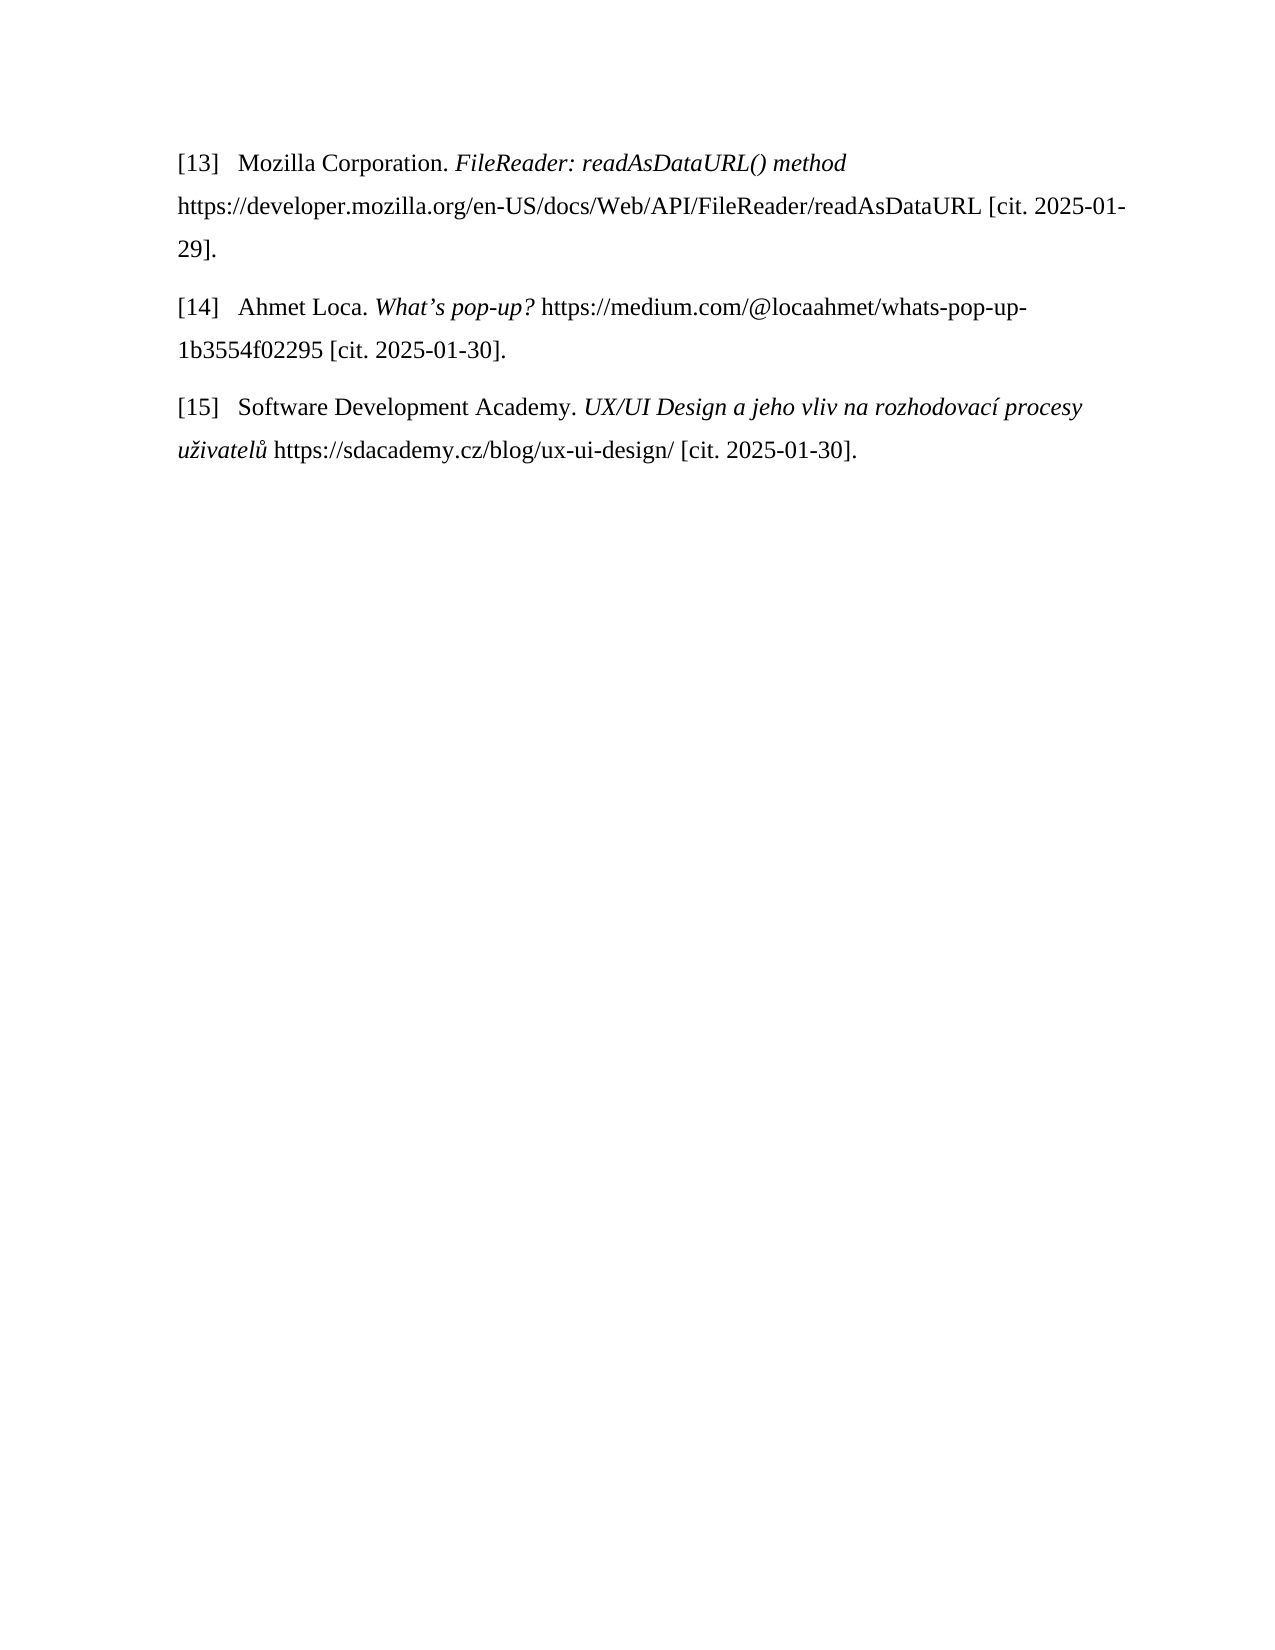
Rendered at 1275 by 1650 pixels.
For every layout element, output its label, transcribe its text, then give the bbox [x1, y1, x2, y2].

text [13] Mozilla Corporation. FileReader: readAsDataURL() method https://developer.mozilla.org/en-US/docs/Web/API/FileReader/readAsDataURL [cit. 2025-01-29]. [177, 148, 1127, 263]
text [15] Software Development Academy. UX/UI Design a jeho vliv na rozhodovací procesy uživatelů https://sdacademy.cz/blog/ux-ui-design/ [cit. 2025-01-30]. [177, 392, 1127, 464]
text [14] Ahmet Loca. What’s pop-up? https://medium.com/@locaahmet/whats-pop-up-1b3554f02295 [cit. 2025-01-30]. [177, 292, 1127, 363]
